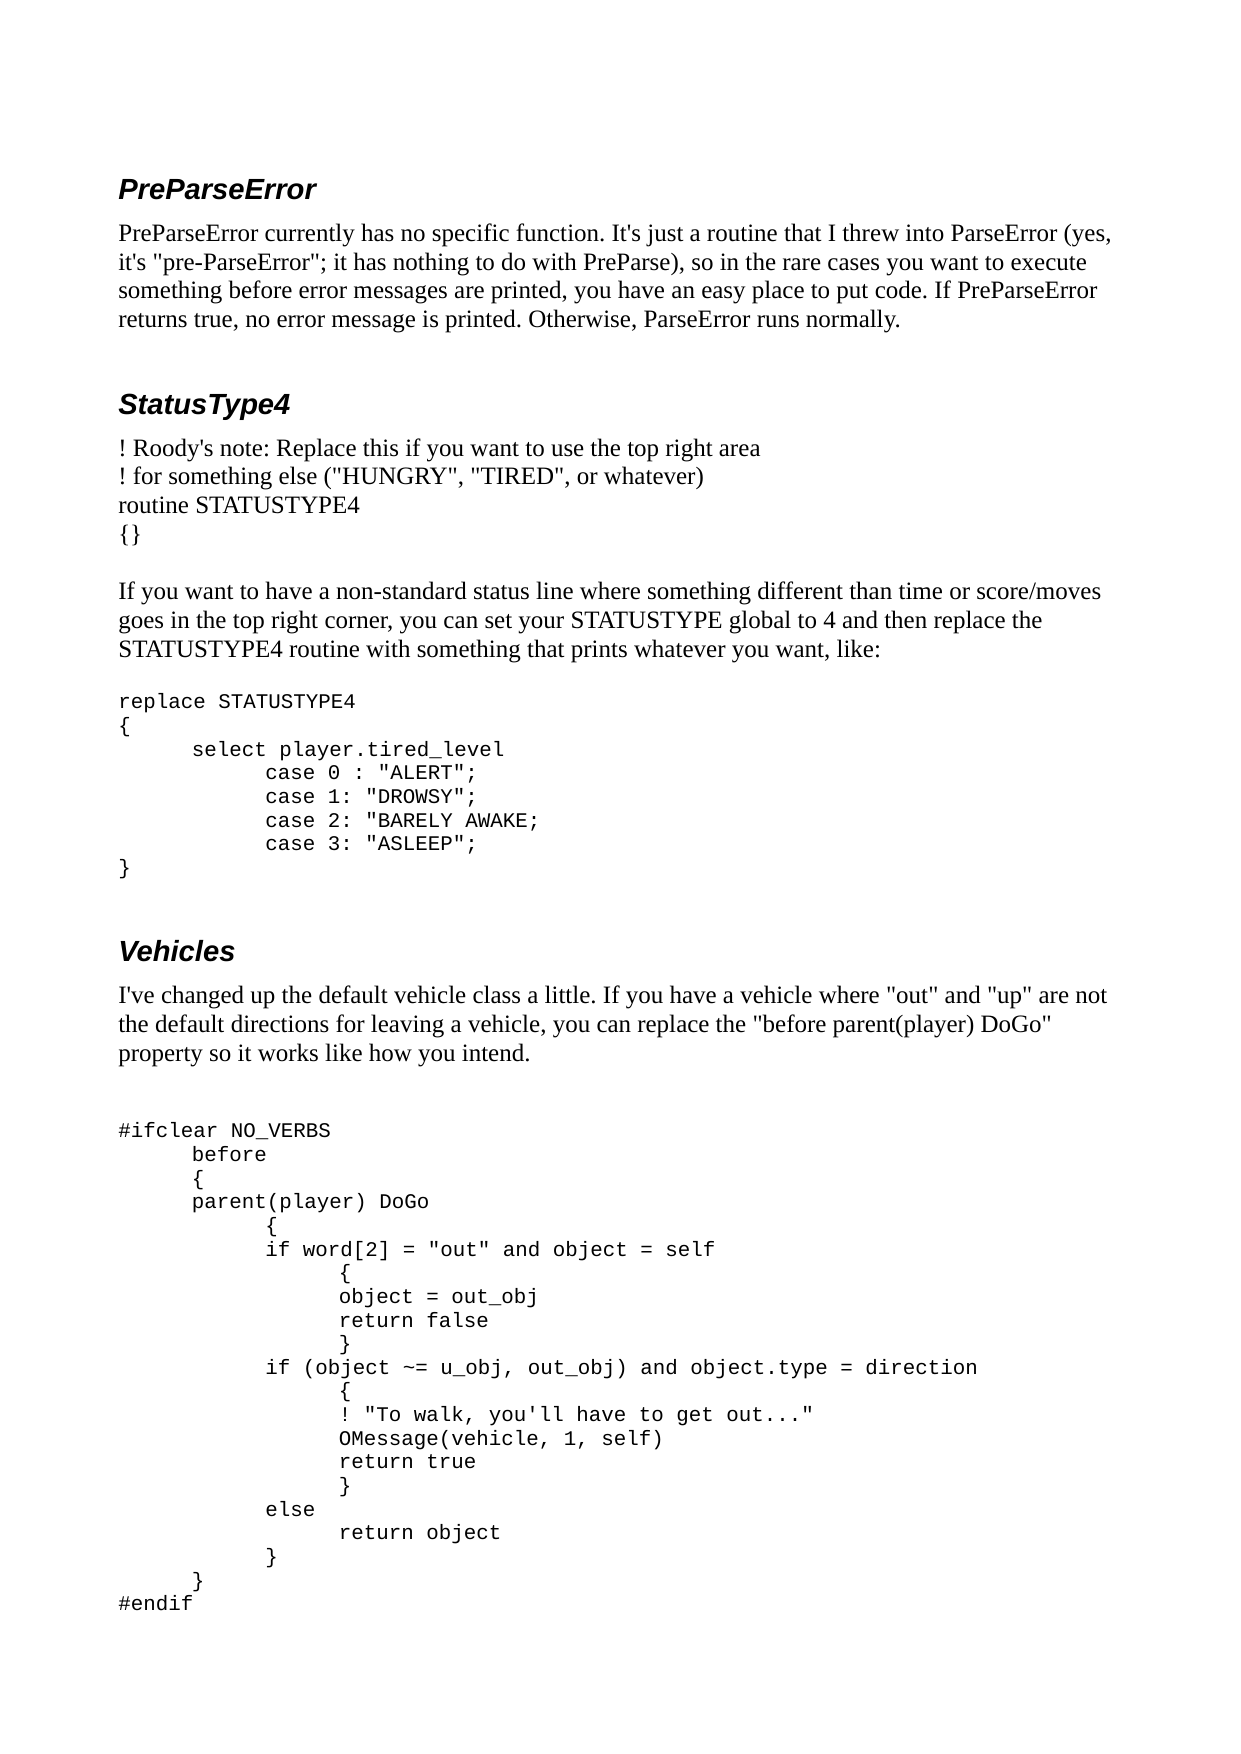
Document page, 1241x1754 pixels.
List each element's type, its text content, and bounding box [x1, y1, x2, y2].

text case 2: "BARELY AWAKE; [118, 810, 1122, 833]
text parent(player) DoGo [118, 1191, 1122, 1215]
subtitle Vehicles [118, 934, 1122, 968]
text } [118, 1475, 1122, 1499]
text I've changed up the default vehicle class a little. If you have a vehicle where "out" and "up" are not the default directions for leaving a vehicle, you can replace the "before parent(player) DoGo" property so it works like how you intend. [118, 980, 1122, 1067]
text } [118, 857, 1122, 881]
text else [118, 1499, 1122, 1522]
subtitle StatusType4 [118, 387, 1122, 420]
text case 3: "ASLEEP"; [118, 833, 1122, 857]
text { [118, 1381, 1122, 1404]
text { [118, 1262, 1122, 1286]
text return false [118, 1309, 1122, 1333]
text {} [118, 519, 1122, 548]
text if word[2] = "out" and object = self [118, 1239, 1122, 1262]
text replace STATUSTYPE4 [118, 691, 1122, 715]
text } [118, 1333, 1122, 1357]
text case 1: "DROWSY"; [118, 786, 1122, 810]
subtitle PreParseError [118, 172, 1122, 205]
text OMessage(vehicle, 1, self) [118, 1428, 1122, 1451]
text ! Roody's note: Replace this if you want to use the top right area [118, 433, 1122, 461]
text if (object ~= u_obj, out_obj) and object.type = direction [118, 1357, 1122, 1381]
text } [118, 1546, 1122, 1570]
text { [118, 1215, 1122, 1239]
text return object [118, 1522, 1122, 1546]
text If you want to have a non-standard status line where something different than time or score/moves goes in the top right corner, you can set your STATUSTYPE global to 4 and then replace the STATUSTYPE4 routine with something that prints whatever you want, like: [118, 576, 1122, 663]
text case 0 : "ALERT"; [118, 762, 1122, 786]
text PreParseError currently has no specific function. It's just a routine that I threw into ParseError (yes, it's "pre-ParseError"; it has nothing to do with PreParse), so in the rare cases you want to execute something before error messages are printed, you have an easy place to put code. If PreParseError returns true, no error message is printed. Otherwise, ParseError runs normally. [118, 218, 1122, 333]
text routine STATUSTYPE4 [118, 490, 1122, 519]
text { [118, 715, 1122, 739]
text } [118, 1570, 1122, 1593]
text select player.tired_level [118, 739, 1122, 762]
text return true [118, 1451, 1122, 1475]
text #ifclear NO_VERBS [118, 1120, 1122, 1144]
text ! for something else ("HUNGRY", "TIRED", or whatever) [118, 461, 1122, 490]
text before [118, 1144, 1122, 1168]
text ! "To walk, you'll have to get out..." [118, 1404, 1122, 1428]
text { [118, 1168, 1122, 1191]
text object = out_obj [118, 1286, 1122, 1309]
text #endif [118, 1593, 1122, 1617]
